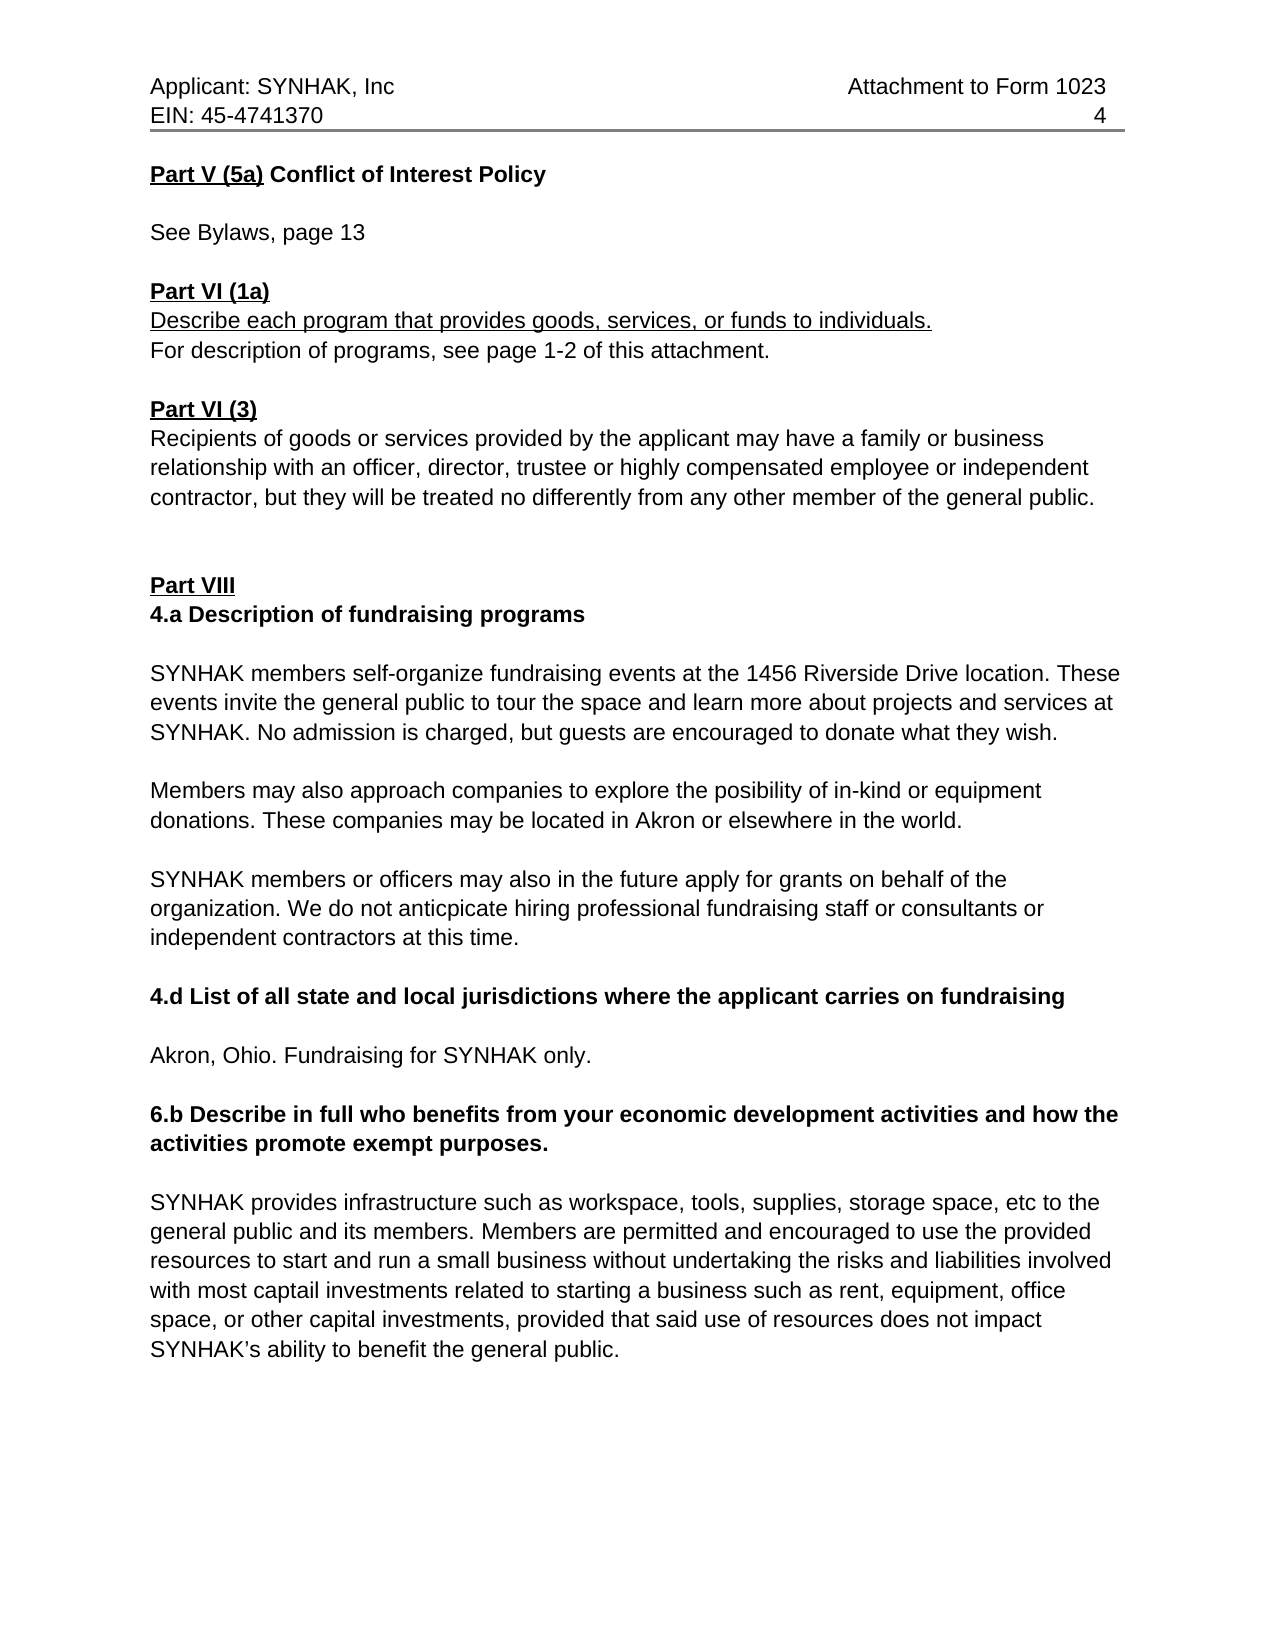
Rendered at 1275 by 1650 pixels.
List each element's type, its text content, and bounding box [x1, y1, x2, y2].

text Recipients of goods or services provided by the applicant may have a family or business relationship with an officer, director, trustee or highly compensated employee or independent contractor, but they will be treated no differently from any other member of the general public. [150, 426, 1125, 510]
text SYNHAK members self-organize fundraising events at the 1456 Riverside Drive location. These events invite the general public to tour the space and learn more about projects and services at SYNHAK. No admission is charged, but guests are encouraged to donate what they wish. [150, 661, 1125, 745]
text For description of programs, see page 1-2 of this attachment. [150, 337, 1125, 363]
text Part VIII [150, 572, 1125, 598]
text 6.b Describe in full who benefits from your economic development activities and how the activities promote exempt purposes. [150, 1101, 1125, 1156]
text See Bylaws, page 13 [150, 220, 1125, 246]
text Members may also approach companies to explore the posibility of in-kind or equipment donations. These companies may be located in Akron or elsewhere in the world. [150, 778, 1125, 833]
text SYNHAK members or officers may also in the future apply for grants on behalf of the organization. We do not anticpicate hiring professional fundraising staff or consultants or independent contractors at this time. [150, 866, 1125, 951]
text Part VI (3) [150, 396, 1125, 422]
text Part V (5a) Conflict of Interest Policy [150, 161, 1125, 187]
text Akron, Ohio. Fundraising for SYNHAK only. [150, 1042, 1125, 1068]
text SYNHAK provides infrastructure such as workspace, tools, supplies, storage space, etc to the general public and its members. Members are permitted and encouraged to use the provided resources to start and run a small business without undertaking the risks and liabilities involved with most captail investments related to starting a business such as rent, equipment, office space, or other capital investments, provided that said use of resources does not impact SYNHAK’s ability to benefit the general public. [150, 1189, 1125, 1362]
text 4.d List of all state and local jurisdictions where the applicant carries on fundraising [150, 984, 1125, 1009]
text 4.a Description of fundraising programs [150, 602, 1125, 627]
text Describe each program that provides goods, services, or funds to individuals. [150, 308, 1125, 334]
text Part VI (1a) [150, 279, 1125, 304]
